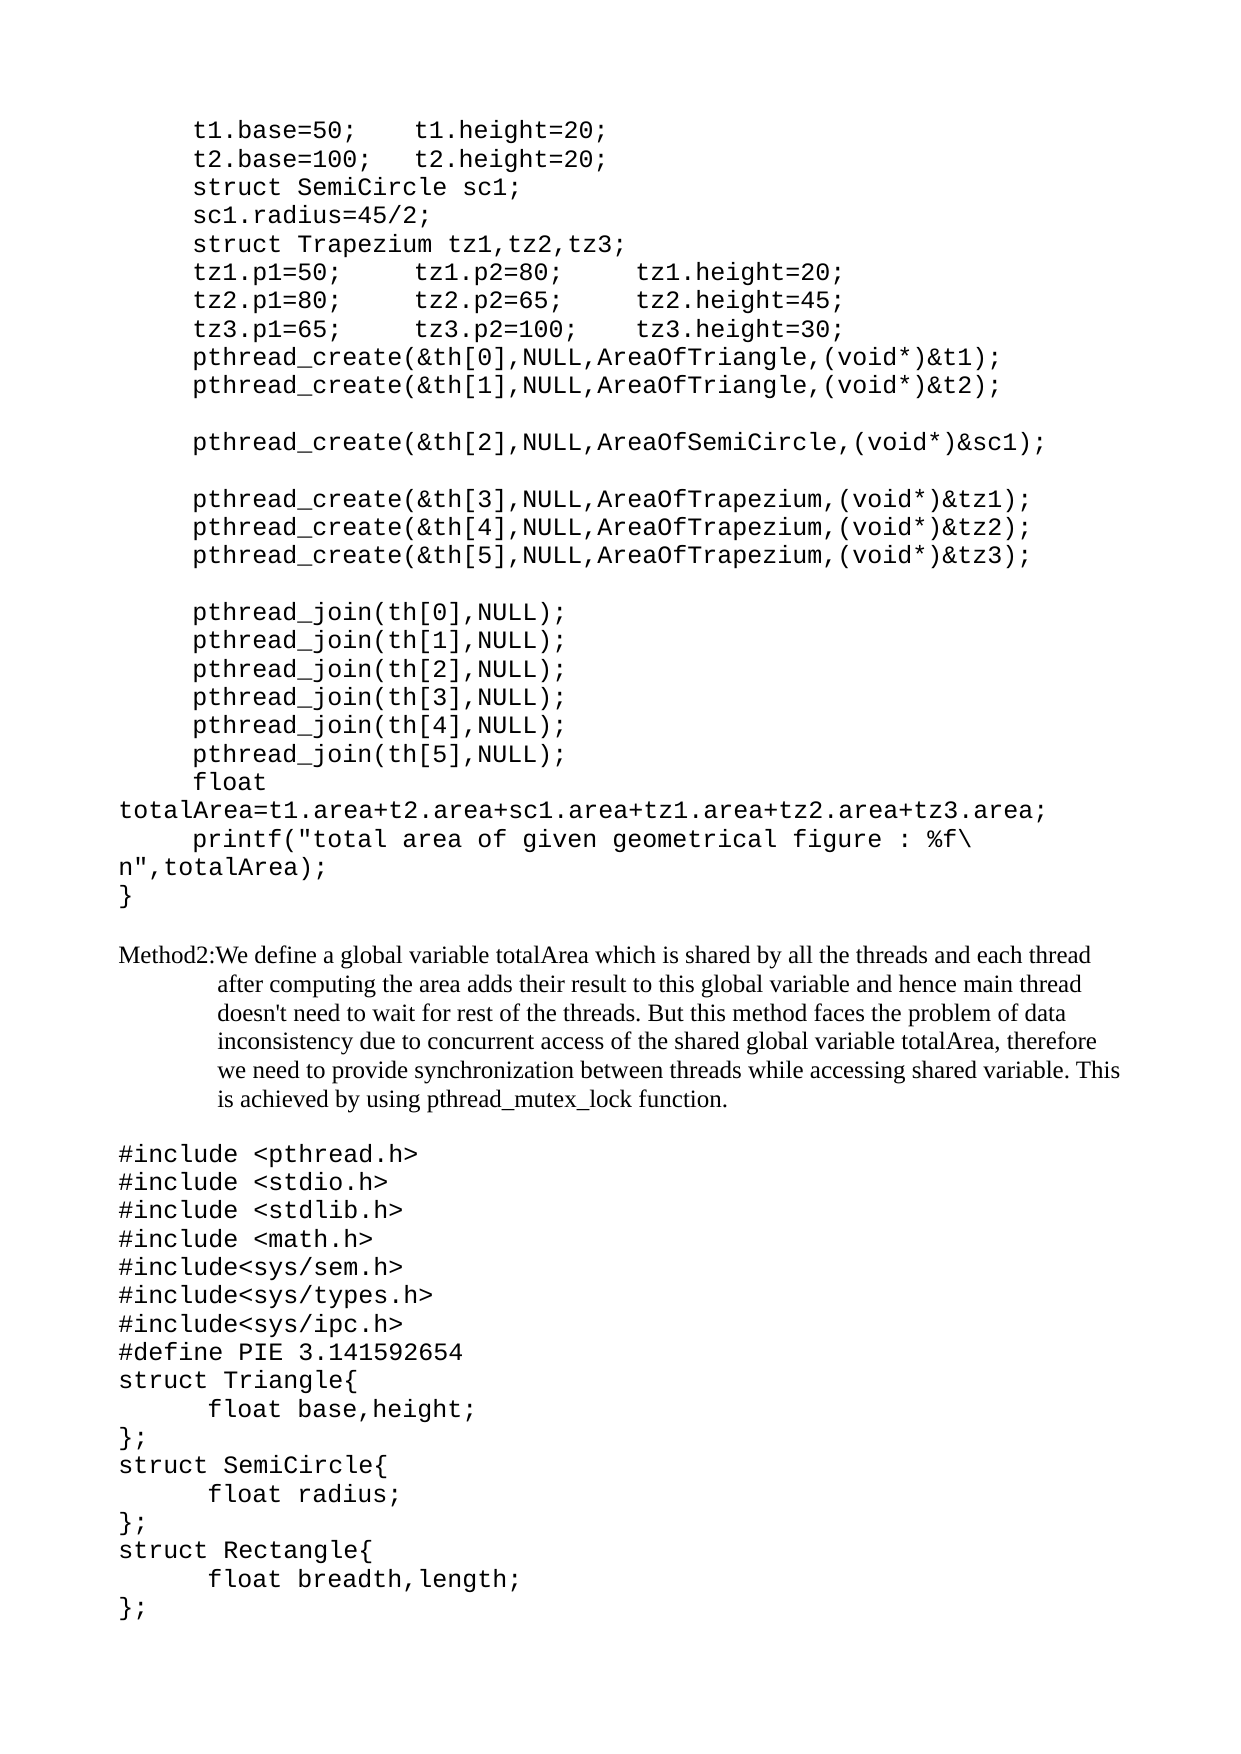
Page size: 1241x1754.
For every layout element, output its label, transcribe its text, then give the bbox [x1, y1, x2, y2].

text pthread_join(th[5],NULL); [118, 741, 1122, 770]
text #include <pthread.h> [118, 1141, 1122, 1170]
text #include<sys/ipc.h> [118, 1311, 1122, 1340]
text #include <stdio.h> [118, 1170, 1122, 1198]
text sc1.radius=45/2; [118, 203, 1122, 231]
text tz3.p1=65; tz3.p2=100; tz3.height=30; [118, 316, 1122, 345]
text pthread_create(&th[3],NULL,AreaOfTrapezium,(void*)&tz1); [118, 486, 1122, 515]
text #include<sys/types.h> [118, 1283, 1122, 1311]
text } [118, 883, 1122, 911]
text pthread_join(th[4],NULL); [118, 713, 1122, 741]
text printf("total area of given geometrical figure : %f\n",totalArea); [118, 826, 1122, 883]
text pthread_create(&th[1],NULL,AreaOfTriangle,(void*)&t2); [118, 373, 1122, 401]
text t2.base=100; t2.height=20; [118, 146, 1122, 175]
text pthread_create(&th[4],NULL,AreaOfTrapezium,(void*)&tz2); [118, 515, 1122, 543]
text #include<sys/sem.h> [118, 1255, 1122, 1283]
text float breadth,length; [118, 1566, 1122, 1595]
text struct Trapezium tz1,tz2,tz3; [118, 231, 1122, 260]
text t1.base=50; t1.height=20; [118, 118, 1122, 146]
text #include <stdlib.h> [118, 1198, 1122, 1226]
text #include <math.h> [118, 1226, 1122, 1255]
text pthread_create(&th[2],NULL,AreaOfSemiCircle,(void*)&sc1); [118, 430, 1122, 458]
text pthread_join(th[1],NULL); [118, 628, 1122, 656]
text pthread_join(th[2],NULL); [118, 656, 1122, 685]
text struct Rectangle{ [118, 1538, 1122, 1566]
text }; [118, 1425, 1122, 1453]
text float base,height; [118, 1396, 1122, 1425]
text pthread_create(&th[0],NULL,AreaOfTriangle,(void*)&t1); [118, 345, 1122, 373]
text pthread_join(th[3],NULL); [118, 685, 1122, 713]
text pthread_create(&th[5],NULL,AreaOfTrapezium,(void*)&tz3); [118, 543, 1122, 571]
text float radius; [118, 1481, 1122, 1510]
text #define PIE 3.141592654 [118, 1340, 1122, 1368]
text struct SemiCircle{ [118, 1453, 1122, 1481]
text tz2.p1=80; tz2.p2=65; tz2.height=45; [118, 288, 1122, 316]
text struct Triangle{ [118, 1368, 1122, 1396]
text struct SemiCircle sc1; [118, 175, 1122, 203]
text pthread_join(th[0],NULL); [118, 600, 1122, 628]
text }; [118, 1510, 1122, 1538]
text }; [118, 1595, 1122, 1623]
text float totalArea=t1.area+t2.area+sc1.area+tz1.area+tz2.area+tz3.area; [118, 770, 1122, 826]
text tz1.p1=50; tz1.p2=80; tz1.height=20; [118, 260, 1122, 288]
text Method2:We define a global variable totalArea which is shared by all the threads and each thread after computing the area adds their result to this global variable and hence main thread doesn't need to wait for rest of the threads. But this method faces the problem of data inconsistency due to concurrent access of the shared global variable totalArea, therefore we need to provide synchronization between threads while accessing shared variable. This is achieved by using pthread_mutex_lock function. [118, 940, 1122, 1113]
